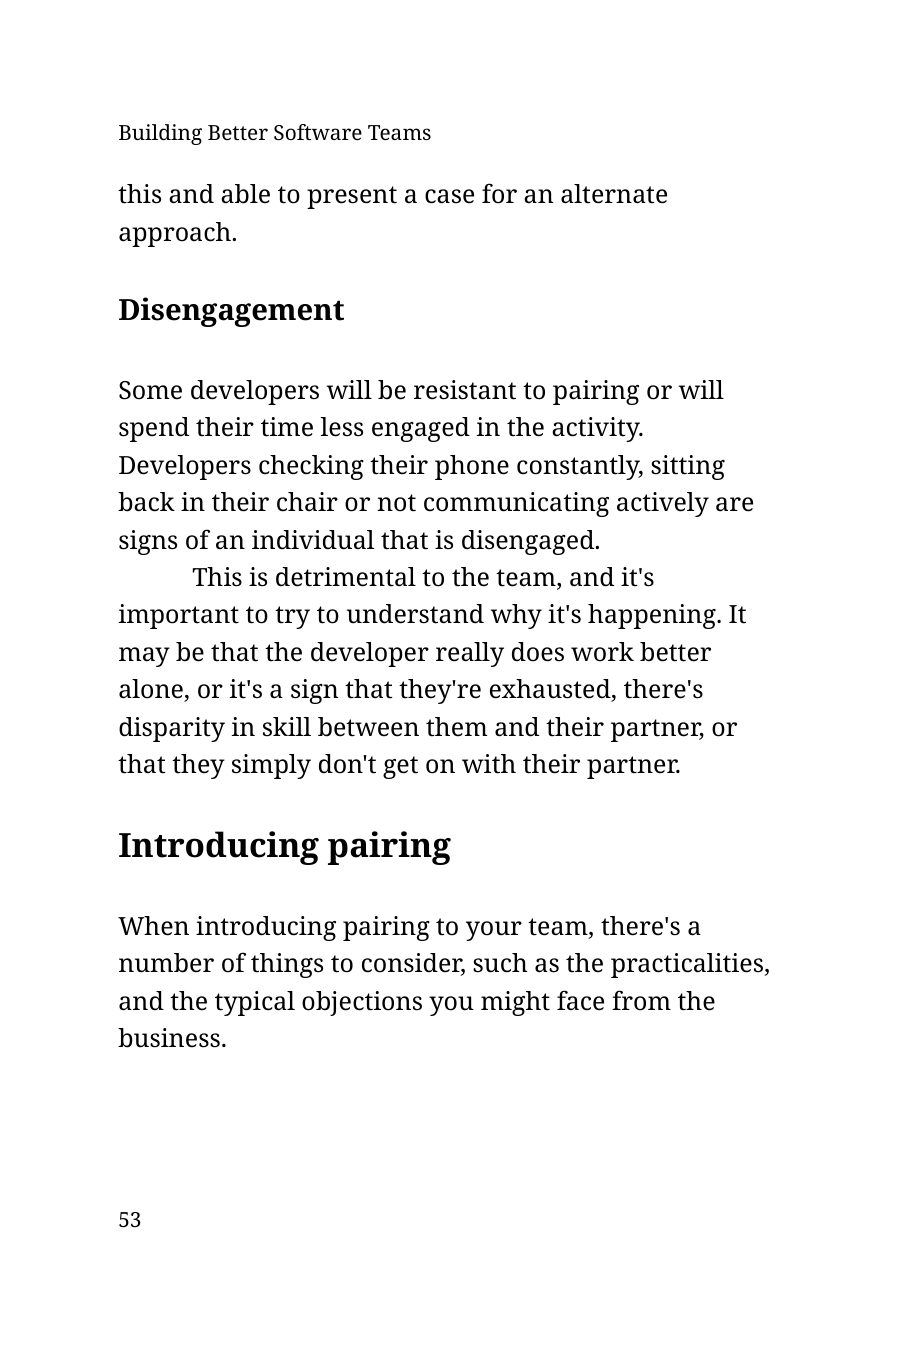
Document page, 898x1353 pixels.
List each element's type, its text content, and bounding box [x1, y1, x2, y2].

text This is detrimental to the team, and it's important to try to understand why it's happening. It may be that the developer really does work better alone, or it's a sign that they're exhausted, there's disparity in skill between them and their partner, or that they simply don't get on with their partner. [118, 560, 779, 781]
subtitle Disengagement [118, 289, 779, 329]
subtitle Introducing pairing [118, 821, 779, 867]
text When introducing pairing to your team, there's a number of things to consider, such as the practicalities, and the typical objections you might face from the business. [118, 909, 779, 1055]
text this and able to present a case for an alternate approach. [118, 177, 779, 248]
text Some developers will be resistant to pairing or will spend their time less engaged in the activity. Developers checking their phone constantly, sitting back in their chair or not communicating actively are signs of an individual that is disengaged. [118, 373, 779, 556]
